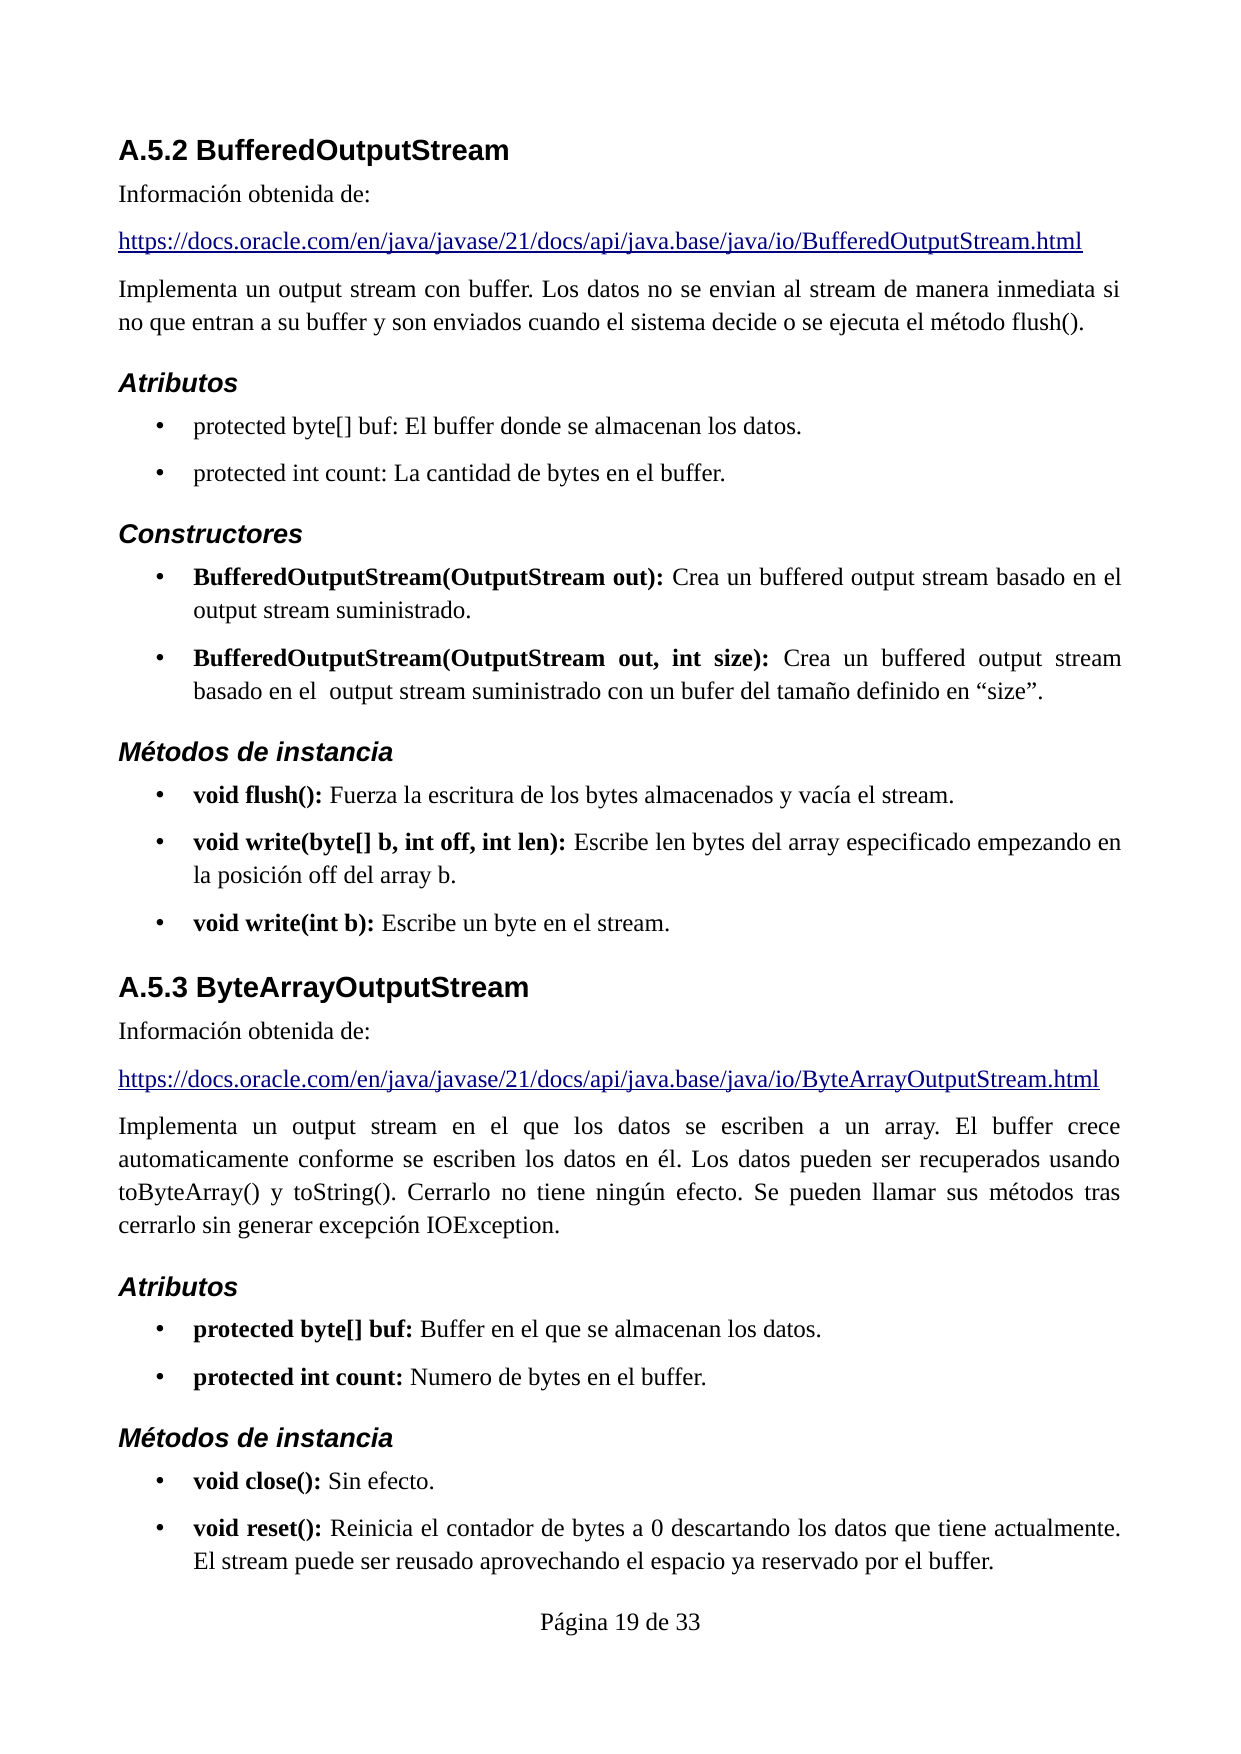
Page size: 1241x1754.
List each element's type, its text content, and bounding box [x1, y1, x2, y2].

text https://docs.oracle.com/en/java/javase/21/docs/api/java.base/java/io/BufferedOutputStream.html [118, 226, 1122, 255]
subtitle A.5.2 BufferedOutputStream [118, 133, 1122, 166]
list void write(int b): Escribe un byte en el stream. [156, 908, 1122, 937]
subtitle Métodos de instancia [118, 1422, 1122, 1453]
list void write(byte[] b, int off, int len): Escribe len bytes del array especificado empezando en la posición off del array b. [156, 827, 1122, 889]
subtitle Constructores [118, 518, 1122, 550]
subtitle Atributos [118, 367, 1122, 398]
text https://docs.oracle.com/en/java/javase/21/docs/api/java.base/java/io/ByteArrayOutputStream.html [118, 1064, 1122, 1093]
text Información obtenida de: [118, 179, 1122, 207]
text Implementa un output stream en el que los datos se escriben a un array. El buffer crece automaticamente conforme se escriben los datos en él. Los datos pueden ser recuperados usando toByteArray() y toString(). Cerrarlo no tiene ningún efecto. Se pueden llamar sus métodos tras cerrarlo sin generar excepción IOException. [118, 1111, 1122, 1239]
list protected byte[] buf: El buffer donde se almacenan los datos. [156, 411, 1122, 439]
list protected int count: La cantidad de bytes en el buffer. [156, 458, 1122, 487]
list protected int count: Numero de bytes en el buffer. [156, 1362, 1122, 1391]
list BufferedOutputStream(OutputStream out, int size): Crea un buffered output stream basado en el output stream suministrado con un bufer del tamaño definido en “size”. [156, 643, 1122, 705]
list void reset(): Reinicia el contador de bytes a 0 descartando los datos que tiene actualmente. El stream puede ser reusado aprovechando el espacio ya reservado por el buffer. [156, 1513, 1122, 1575]
list void close(): Sin efecto. [156, 1466, 1122, 1494]
text Implementa un output stream con buffer. Los datos no se envian al stream de manera inmediata si no que entran a su buffer y son enviados cuando el sistema decide o se ejecuta el método flush(). [118, 274, 1122, 336]
list protected byte[] buf: Buffer en el que se almacenan los datos. [156, 1314, 1122, 1343]
subtitle Atributos [118, 1271, 1122, 1302]
text Información obtenida de: [118, 1016, 1122, 1045]
subtitle A.5.3 ByteArrayOutputStream [118, 970, 1122, 1004]
subtitle Métodos de instancia [118, 736, 1122, 767]
list void flush(): Fuerza la escritura de los bytes almacenados y vacía el stream. [156, 780, 1122, 808]
list BufferedOutputStream(OutputStream out): Crea un buffered output stream basado en el output stream suministrado. [156, 562, 1122, 624]
